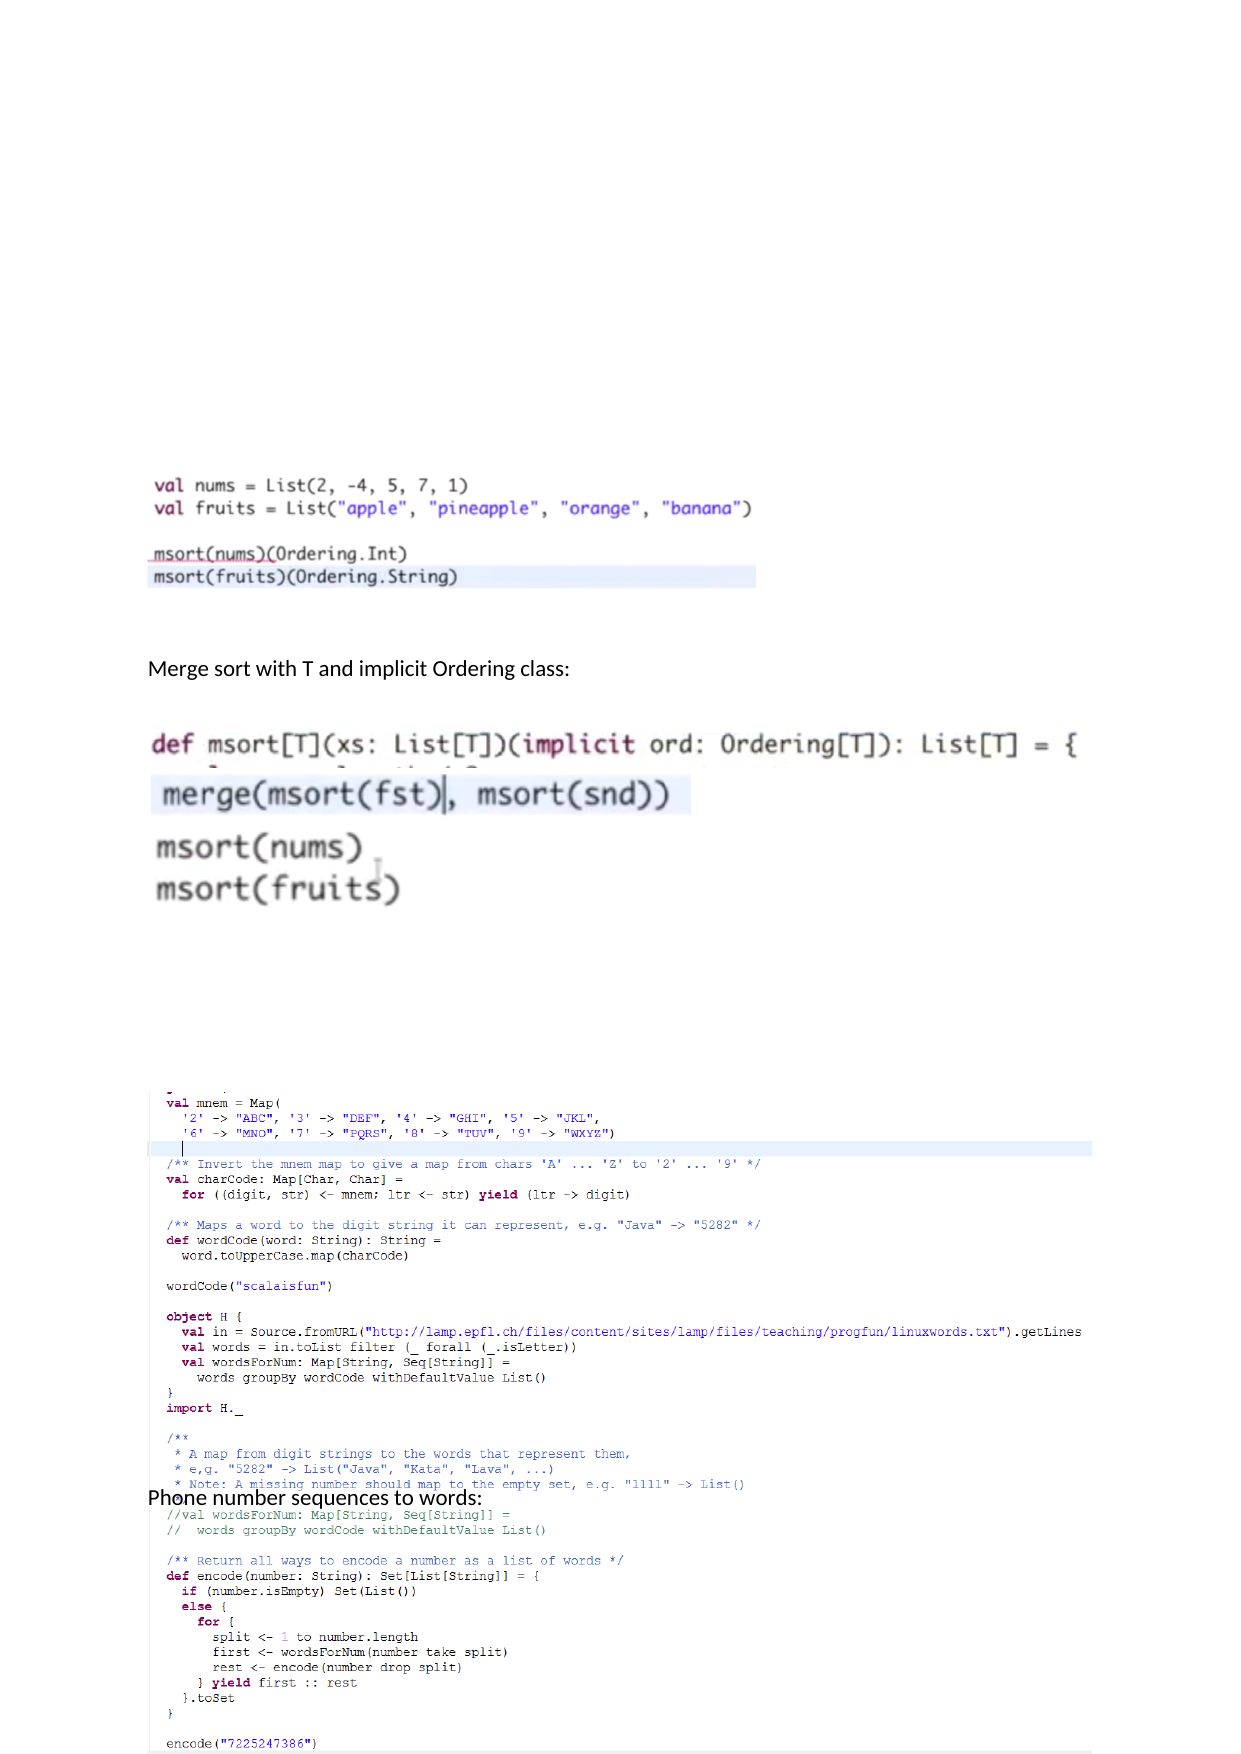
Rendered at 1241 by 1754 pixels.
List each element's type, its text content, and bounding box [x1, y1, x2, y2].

text Merge sort with T and implicit Ordering class: [148, 654, 1093, 682]
